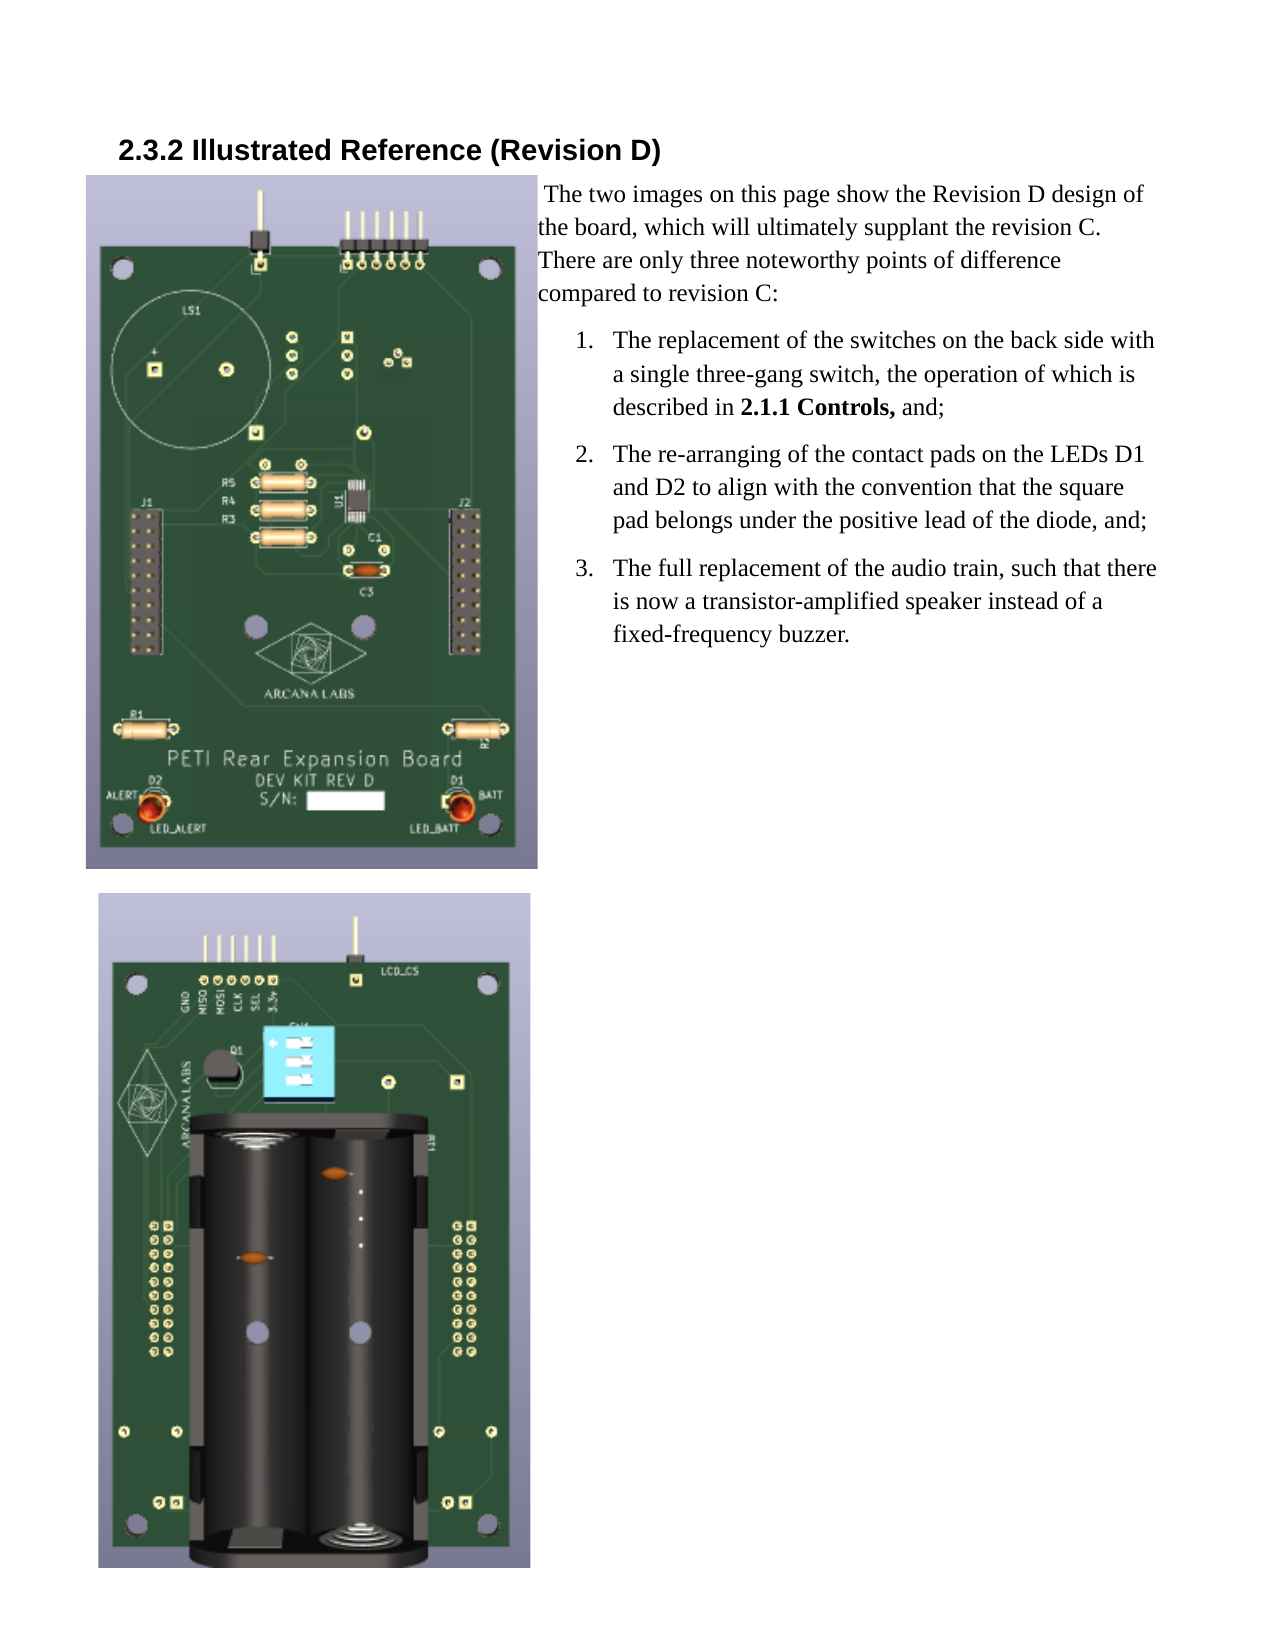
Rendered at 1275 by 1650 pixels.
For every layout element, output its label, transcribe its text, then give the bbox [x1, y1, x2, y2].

picture [85, 175, 538, 869]
subtitle 2.3.2 Illustrated Reference (Revision D) [118, 133, 1157, 166]
list The full replacement of the audio train, such that there is now a transistor-amplified speaker instead of a fixed-frequency buzzer. [538, 553, 1157, 648]
list The re-arranging of the contact pads on the LEDs D1 and D2 to align with the convention that the square pad belongs under the positive lead of the diode, and; [538, 439, 1157, 534]
list The replacement of the switches on the back side with a single three-gang switch, the operation of which is described in 2.1.1 Controls, and; [538, 326, 1157, 420]
picture [98, 893, 531, 1568]
text The two images on this page show the Revision D design of the board, which will ultimately supplant the revision C. There are only three noteworthy points of difference compared to revision C: [538, 179, 1157, 307]
